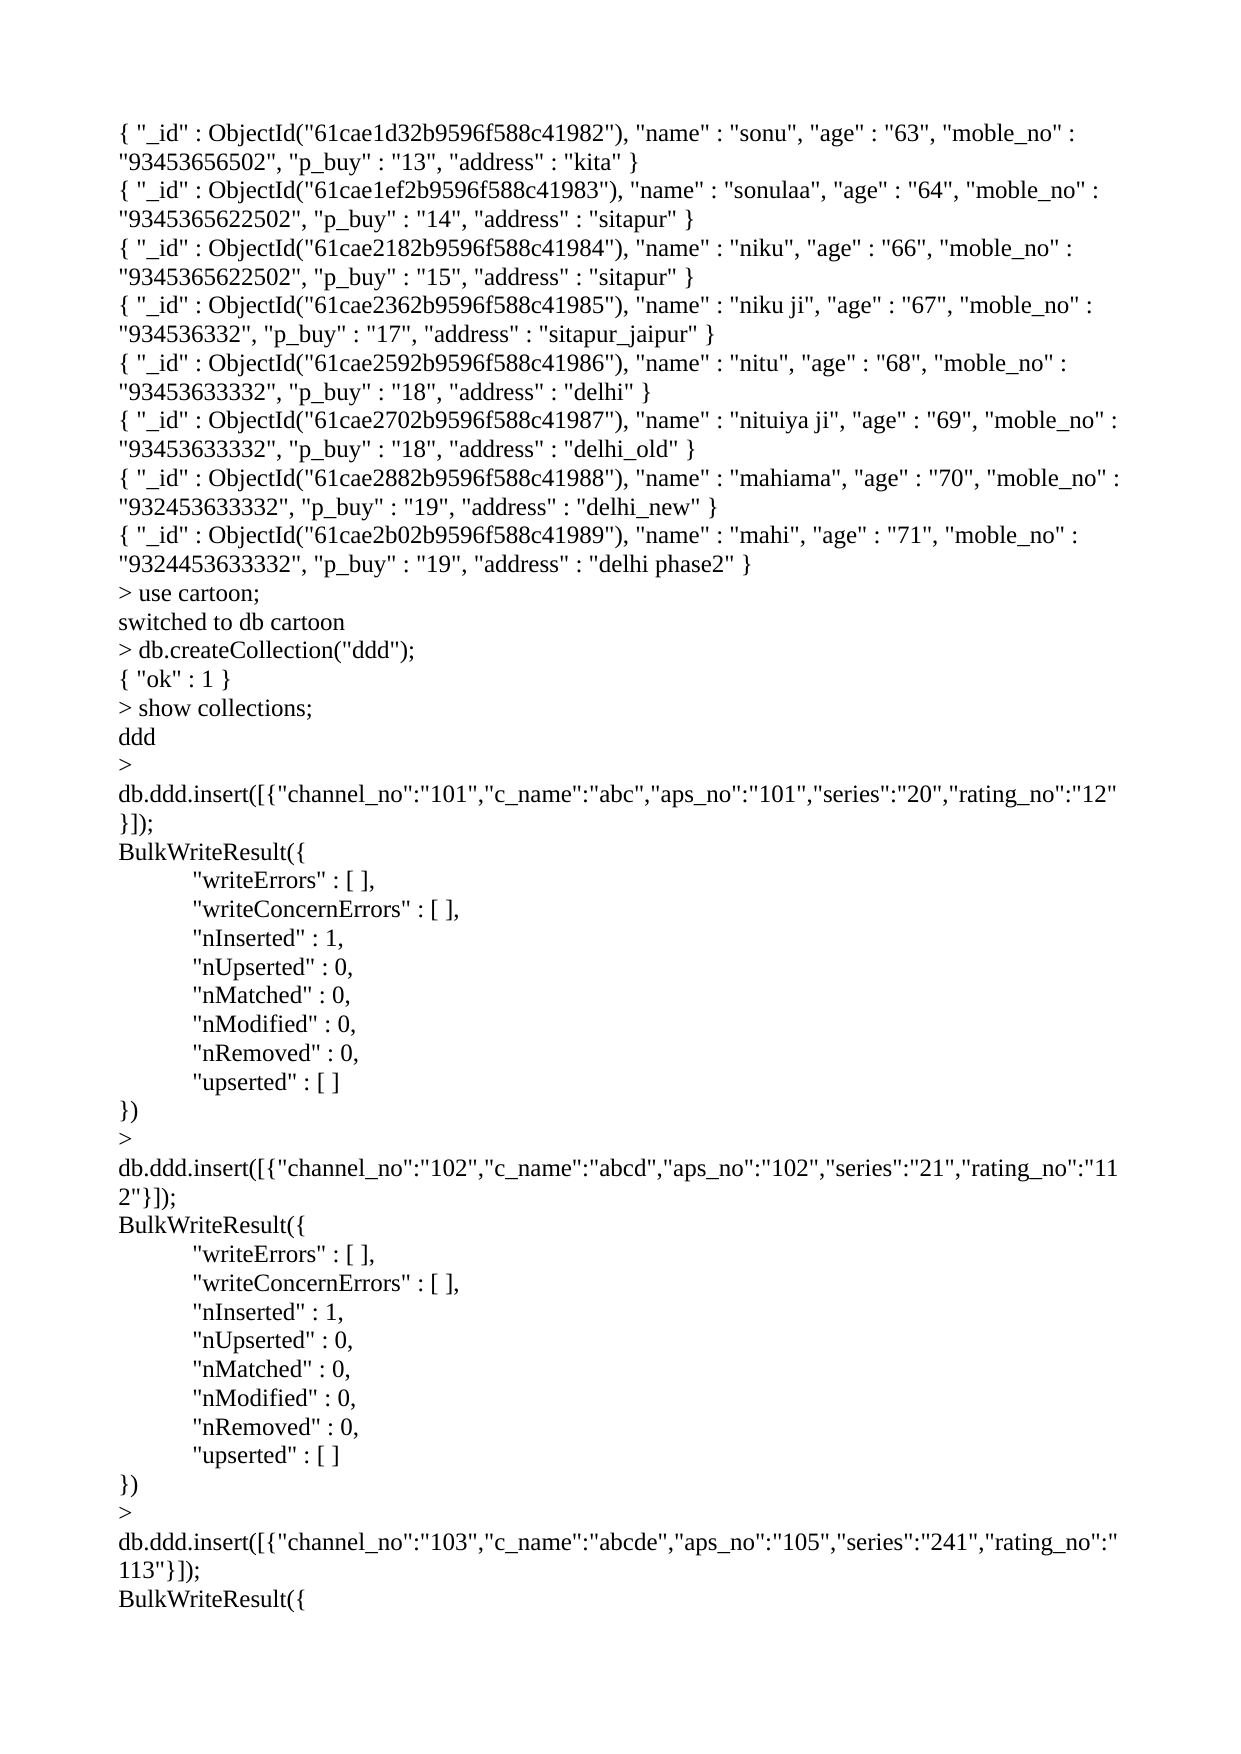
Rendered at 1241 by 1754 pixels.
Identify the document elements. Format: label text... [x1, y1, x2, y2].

text { "_id" : ObjectId("61cae2362b9596f588c41985"), "name" : "niku ji", "age" : "67", "moble_no" : "934536332", "p_buy" : "17", "address" : "sitapur_jaipur" } [118, 291, 1122, 348]
text { "_id" : ObjectId("61cae2592b9596f588c41986"), "name" : "nitu", "age" : "68", "moble_no" : "93453633332", "p_buy" : "18", "address" : "delhi" } [118, 348, 1122, 406]
text { "_id" : ObjectId("61cae2182b9596f588c41984"), "name" : "niku", "age" : "66", "moble_no" : "9345365622502", "p_buy" : "15", "address" : "sitapur" } [118, 233, 1122, 291]
text > db.createCollection("ddd"); [118, 636, 1122, 664]
text BulkWriteResult({ [118, 1211, 1122, 1239]
text > use cartoon; [118, 578, 1122, 607]
text "nModified" : 0, [118, 1009, 1122, 1038]
text { "_id" : ObjectId("61cae2702b9596f588c41987"), "name" : "nituiya ji", "age" : "69", "moble_no" : "93453633332", "p_buy" : "18", "address" : "delhi_old" } [118, 406, 1122, 463]
text { "_id" : ObjectId("61cae1d32b9596f588c41982"), "name" : "sonu", "age" : "63", "moble_no" : "93453656502", "p_buy" : "13", "address" : "kita" } [118, 118, 1122, 176]
text { "_id" : ObjectId("61cae2882b9596f588c41988"), "name" : "mahiama", "age" : "70", "moble_no" : "932453633332", "p_buy" : "19", "address" : "delhi_new" } [118, 463, 1122, 521]
text "nInserted" : 1, [118, 1297, 1122, 1326]
text switched to db cartoon [118, 607, 1122, 636]
text "nModified" : 0, [118, 1383, 1122, 1412]
text > db.ddd.insert([{"channel_no":"103","c_name":"abcde","aps_no":"105","series":"241","rating_no":"113"}]); [118, 1498, 1122, 1584]
text "upserted" : [ ] [118, 1441, 1122, 1469]
text "nMatched" : 0, [118, 981, 1122, 1009]
text "nInserted" : 1, [118, 923, 1122, 952]
text BulkWriteResult({ [118, 1584, 1122, 1613]
text > db.ddd.insert([{"channel_no":"101","c_name":"abc","aps_no":"101","series":"20","rating_no":"12"}]); [118, 751, 1122, 837]
text > show collections; [118, 693, 1122, 722]
text "upserted" : [ ] [118, 1067, 1122, 1096]
text "writeErrors" : [ ], [118, 1239, 1122, 1268]
text "nUpserted" : 0, [118, 1326, 1122, 1354]
text "writeConcernErrors" : [ ], [118, 894, 1122, 923]
text "nRemoved" : 0, [118, 1038, 1122, 1067]
text { "_id" : ObjectId("61cae1ef2b9596f588c41983"), "name" : "sonulaa", "age" : "64", "moble_no" : "9345365622502", "p_buy" : "14", "address" : "sitapur" } [118, 176, 1122, 233]
text }) [118, 1469, 1122, 1498]
text { "_id" : ObjectId("61cae2b02b9596f588c41989"), "name" : "mahi", "age" : "71", "moble_no" : "9324453633332", "p_buy" : "19", "address" : "delhi phase2" } [118, 521, 1122, 578]
text > db.ddd.insert([{"channel_no":"102","c_name":"abcd","aps_no":"102","series":"21","rating_no":"112"}]); [118, 1124, 1122, 1211]
text "writeErrors" : [ ], [118, 866, 1122, 894]
text { "ok" : 1 } [118, 664, 1122, 693]
text "nRemoved" : 0, [118, 1412, 1122, 1441]
text "nUpserted" : 0, [118, 952, 1122, 981]
text BulkWriteResult({ [118, 837, 1122, 866]
text "writeConcernErrors" : [ ], [118, 1268, 1122, 1297]
text "nMatched" : 0, [118, 1354, 1122, 1383]
text }) [118, 1096, 1122, 1124]
text ddd [118, 722, 1122, 751]
